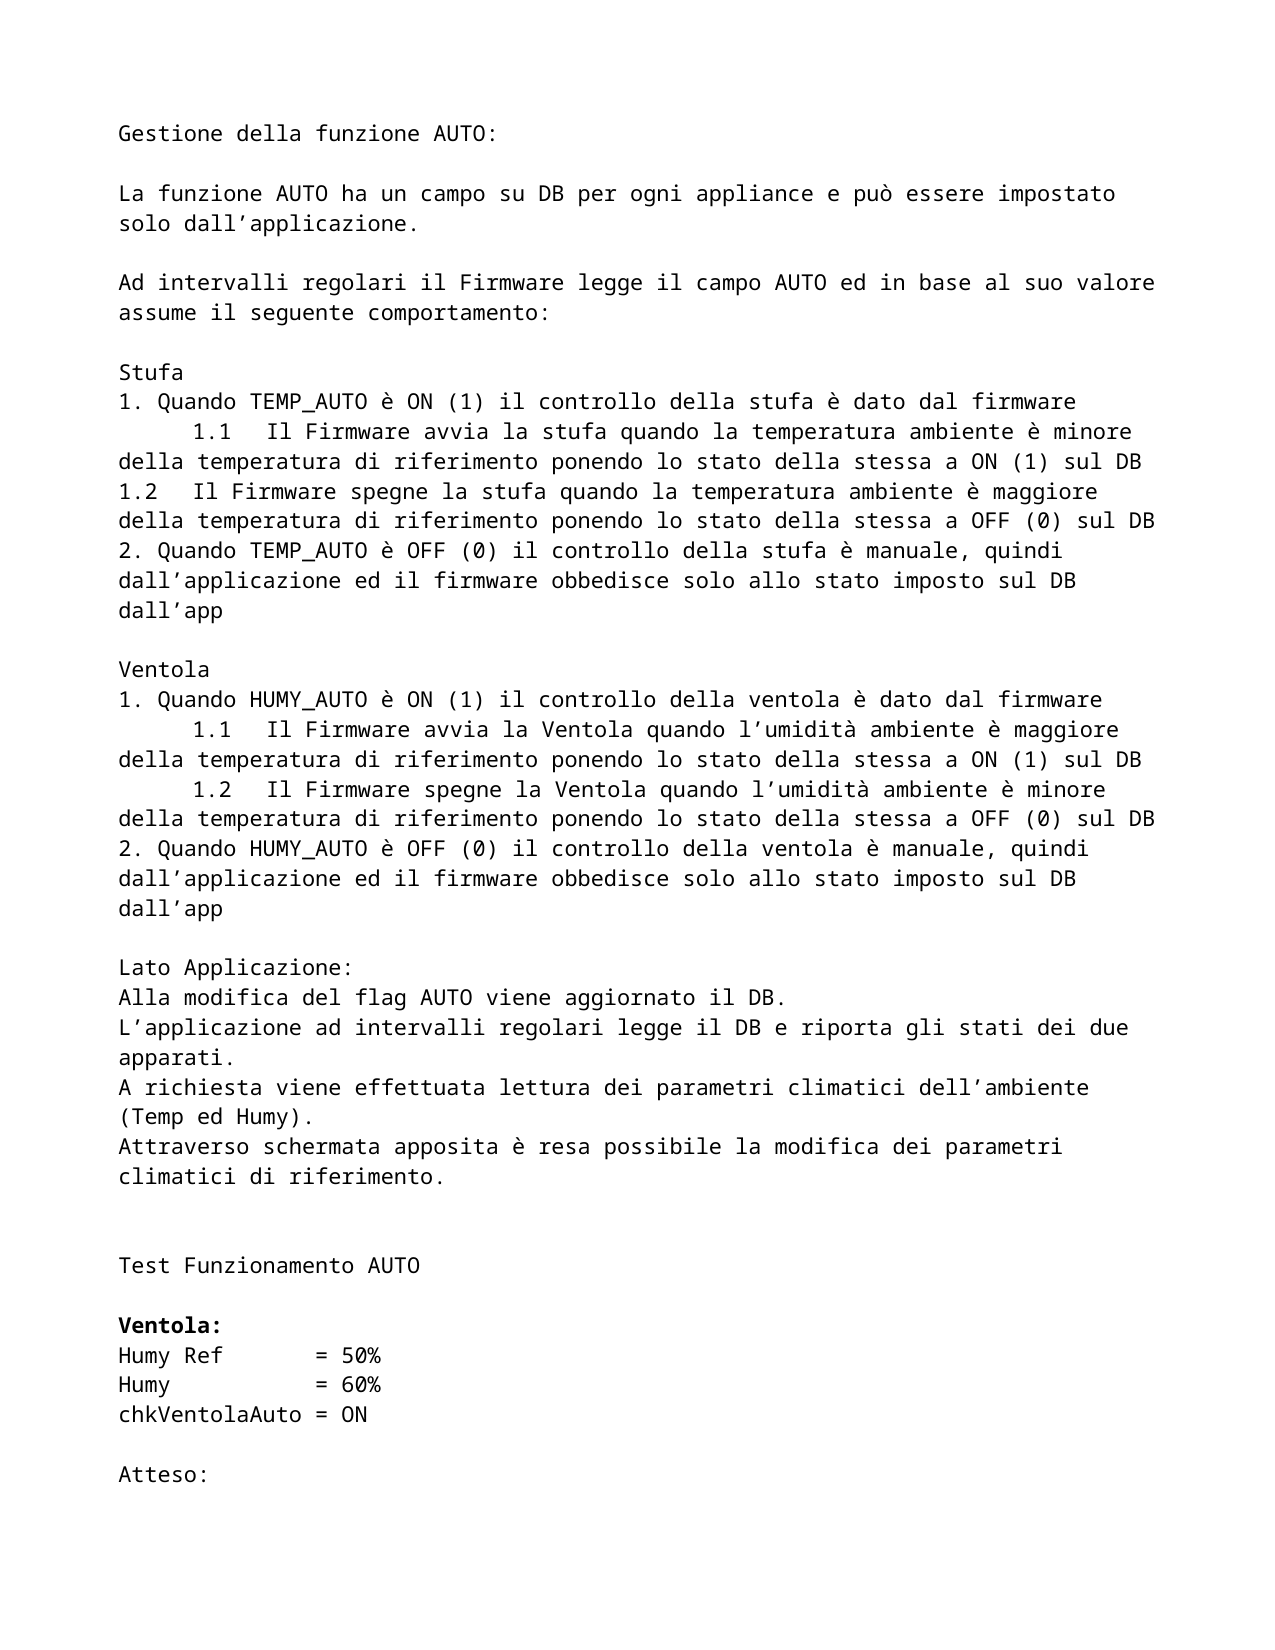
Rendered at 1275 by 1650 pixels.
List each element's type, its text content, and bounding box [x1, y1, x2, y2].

text 1. Quando TEMP_AUTO è ON (1) il controllo della stufa è dato dal firmware [118, 386, 1157, 416]
text Stufa [118, 356, 1157, 386]
text La funzione AUTO ha un campo su DB per ogni appliance e può essere impostato solo dall’applicazione. [118, 178, 1157, 237]
text 1.2 Il Firmware spegne la Ventola quando l’umidità ambiente è minore della temperatura di riferimento ponendo lo stato della stessa a OFF (0) sul DB [118, 773, 1157, 833]
text Test Funzionamento AUTO [118, 1250, 1157, 1280]
text Humy Ref = 50% [118, 1339, 1157, 1369]
text Humy = 60% [118, 1369, 1157, 1399]
text 1. Quando HUMY_AUTO è ON (1) il controllo della ventola è dato dal firmware [118, 684, 1157, 714]
text Gestione della funzione AUTO: [118, 118, 1157, 148]
text 2. Quando TEMP_AUTO è OFF (0) il controllo della stufa è manuale, quindi dall’applicazione ed il firmware obbedisce solo allo stato imposto sul DB dall’app [118, 535, 1157, 624]
text Attraverso schermata apposita è resa possibile la modifica dei parametri climatici di riferimento. [118, 1131, 1157, 1191]
text chkVentolaAuto = ON [118, 1399, 1157, 1429]
text 1.1 Il Firmware avvia la Ventola quando l’umidità ambiente è maggiore della temperatura di riferimento ponendo lo stato della stessa a ON (1) sul DB [118, 714, 1157, 773]
text L’applicazione ad intervalli regolari legge il DB e riporta gli stati dei due apparati. [118, 1012, 1157, 1071]
text Ventola: [118, 1310, 1157, 1339]
text 1.1 Il Firmware avvia la stufa quando la temperatura ambiente è minore della temperatura di riferimento ponendo lo stato della stessa a ON (1) sul DB [118, 416, 1157, 476]
text 1.2 Il Firmware spegne la stufa quando la temperatura ambiente è maggiore della temperatura di riferimento ponendo lo stato della stessa a OFF (0) sul DB [118, 476, 1157, 535]
text Ad intervalli regolari il Firmware legge il campo AUTO ed in base al suo valore assume il seguente comportamento: [118, 267, 1157, 327]
text Alla modifica del flag AUTO viene aggiornato il DB. [118, 982, 1157, 1012]
text Atteso: [118, 1459, 1157, 1488]
text A richiesta viene effettuata lettura dei parametri climatici dell’ambiente (Temp ed Humy). [118, 1071, 1157, 1131]
text Ventola [118, 654, 1157, 684]
text 2. Quando HUMY_AUTO è OFF (0) il controllo della ventola è manuale, quindi dall’applicazione ed il firmware obbedisce solo allo stato imposto sul DB dall’app [118, 833, 1157, 922]
text Lato Applicazione: [118, 952, 1157, 982]
